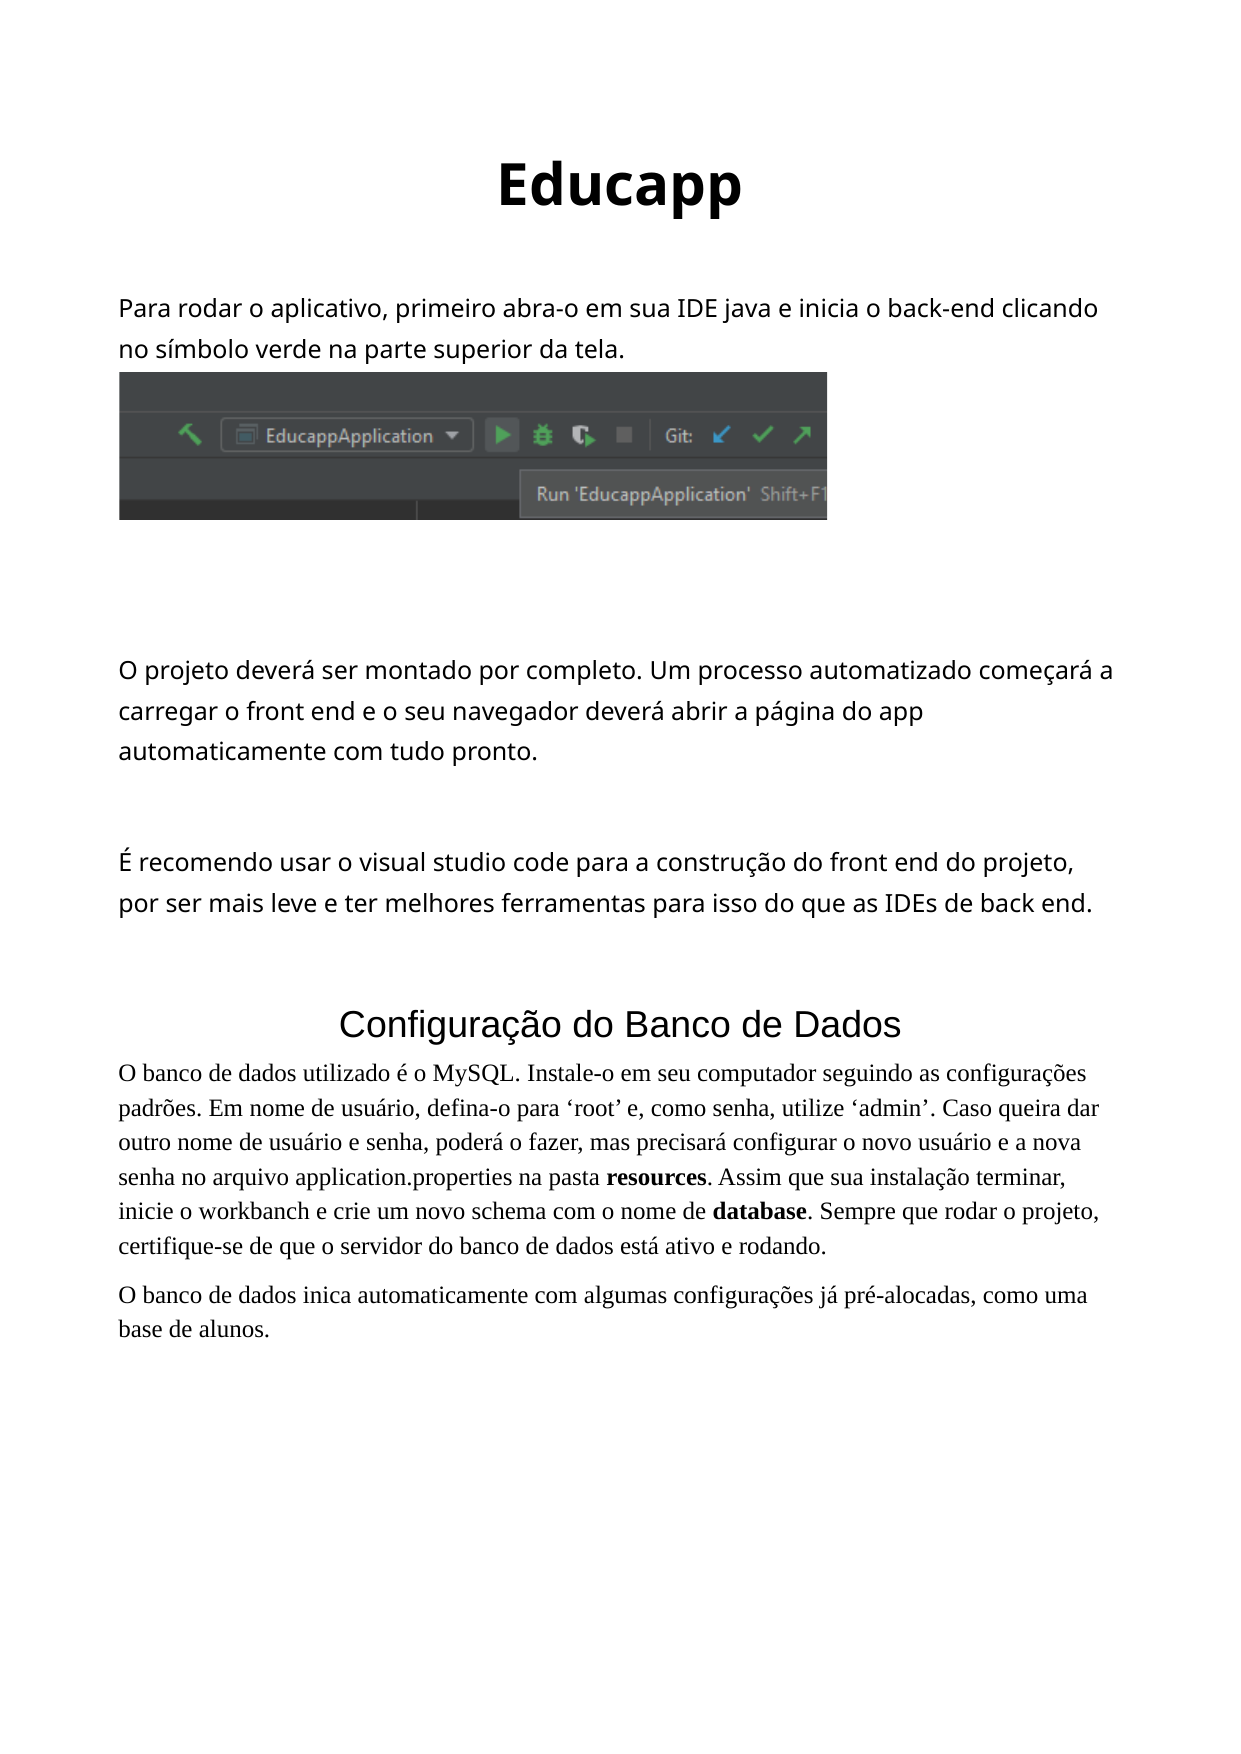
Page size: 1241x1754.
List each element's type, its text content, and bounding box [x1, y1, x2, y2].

text O banco de dados inica automaticamente com algumas configurações já pré-alocadas, como uma base de alunos. [118, 1280, 1122, 1377]
text O projeto deverá ser montado por completo. Um processo automatizado começará a carregar o front end e o seu navegador deverá abrir a página do app automaticamente com tudo pronto. [118, 387, 1122, 768]
picture [119, 372, 828, 520]
text Para rodar o aplicativo, primeiro abra-o em sua IDE java e inicia o back-end clicando no símbolo verde na parte superior da tela. [118, 291, 1122, 365]
subtitle Configuração do Banco de Dados [118, 1003, 1122, 1046]
title Educapp [118, 143, 1122, 223]
text O banco de dados utilizado é o MySQL. Instale-o em seu computador seguindo as configurações padrões. Em nome de usuário, defina-o para ‘root’ e, como senha, utilize ‘admin’. Caso queira dar outro nome de usuário e senha, poderá o fazer, mas precisará configurar o novo usuário e a nova senha no arquivo application.properties na pasta resources. Assim que sua instalação terminar, inicie o workbanch e crie um novo schema com o nome de database. Sempre que rodar o projeto, certifique-se de que o servidor do banco de dados está ativo e rodando. [118, 1058, 1122, 1259]
text É recomendo usar o visual studio code para a construção do front end do projeto, por ser mais leve e ter melhores ferramentas para isso do que as IDEs de back end. [118, 845, 1122, 920]
